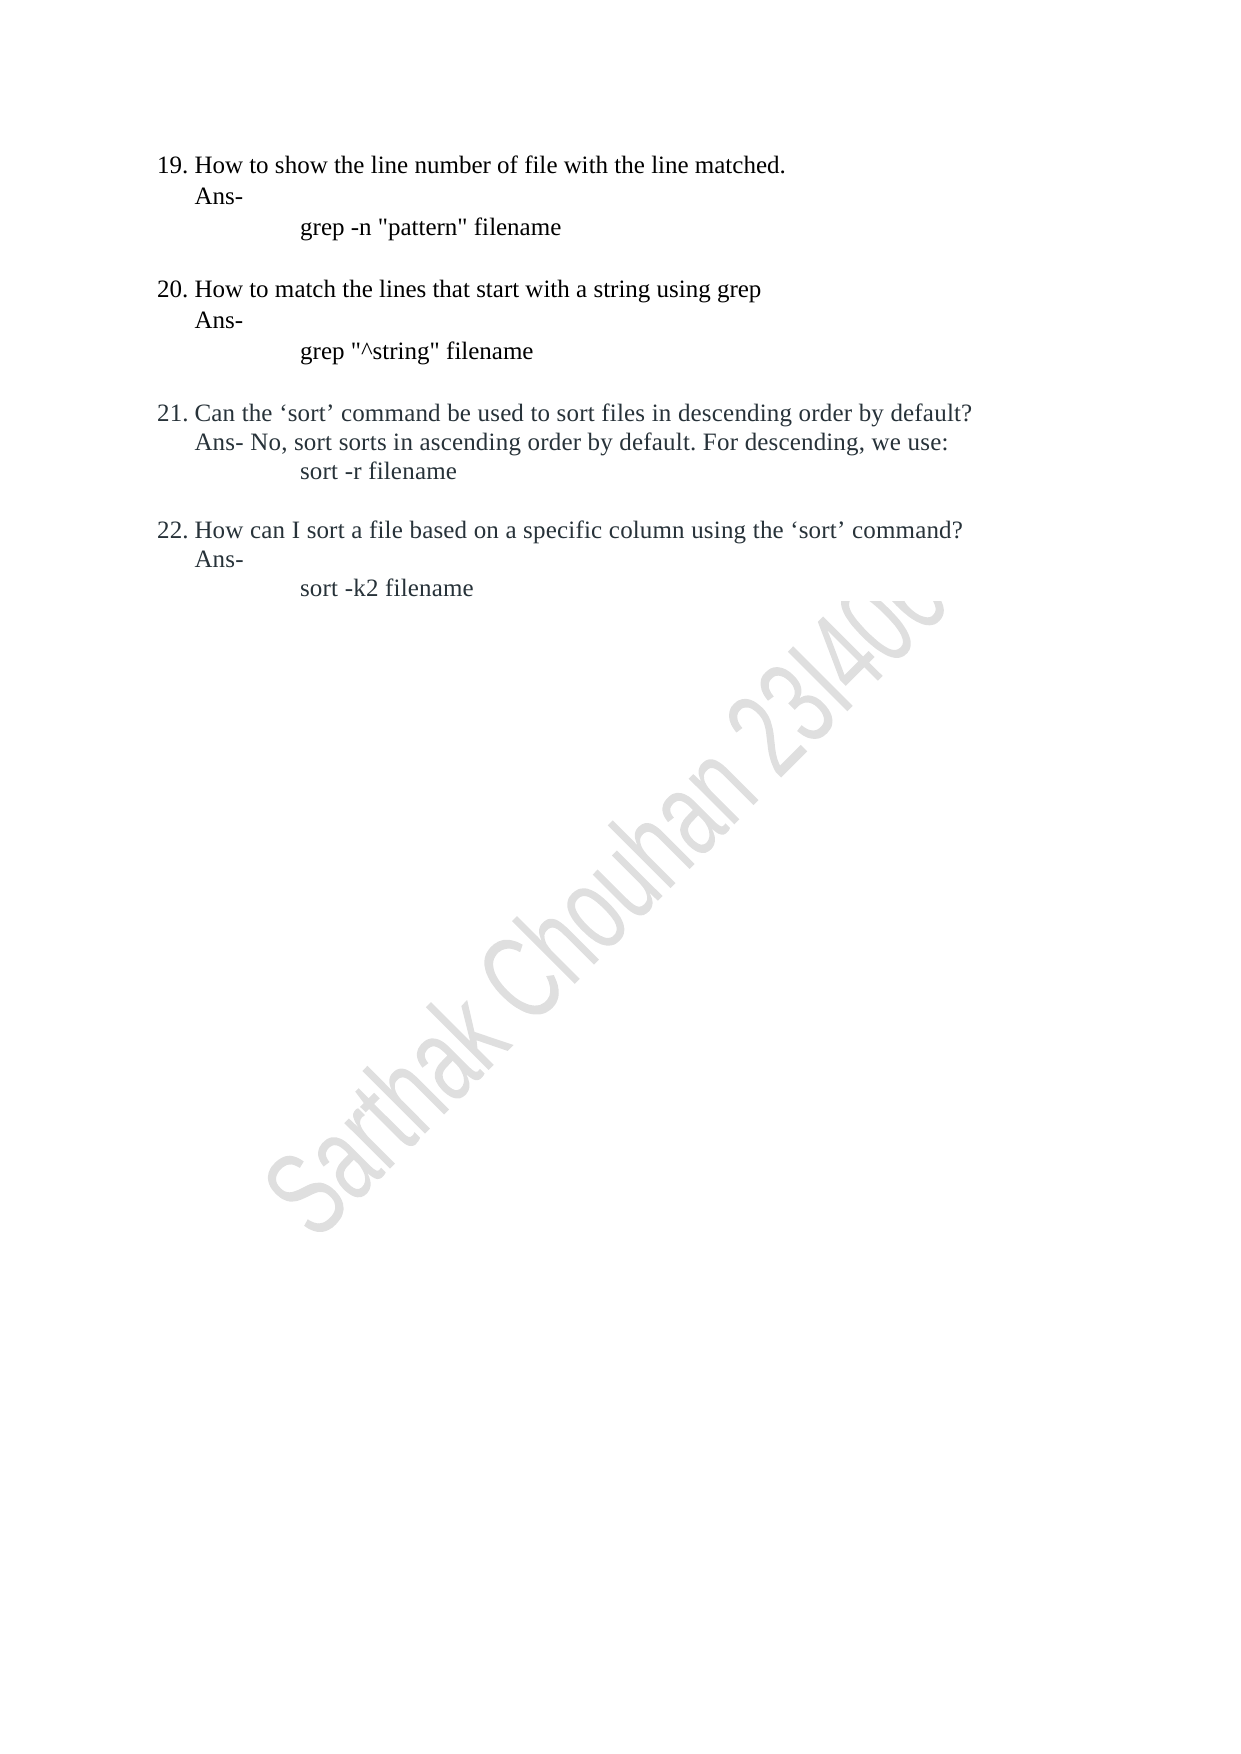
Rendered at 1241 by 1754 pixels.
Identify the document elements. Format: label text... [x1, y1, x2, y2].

list How to show the line number of file with the line matched. [157, 150, 1090, 179]
list grep -n "pattern" filename [194, 212, 1090, 241]
list grep "^string" filename [194, 336, 1090, 365]
subtitle How can I sort a file based on a specific column using the ‘sort’ command? [157, 515, 1090, 544]
list Ans- [194, 181, 1090, 210]
subtitle sort -r filename [194, 456, 1090, 484]
subtitle Ans- No, sort sorts in ascending order by default. For descending, we use: [194, 427, 1090, 456]
list How to match the lines that start with a string using grep [157, 274, 1090, 303]
list Ans- [194, 305, 1090, 334]
subtitle Ans- [194, 544, 1090, 573]
subtitle Can the ‘sort’ command be used to sort files in descending order by default? [157, 398, 1090, 427]
subtitle sort -k2 filename [194, 573, 1090, 601]
